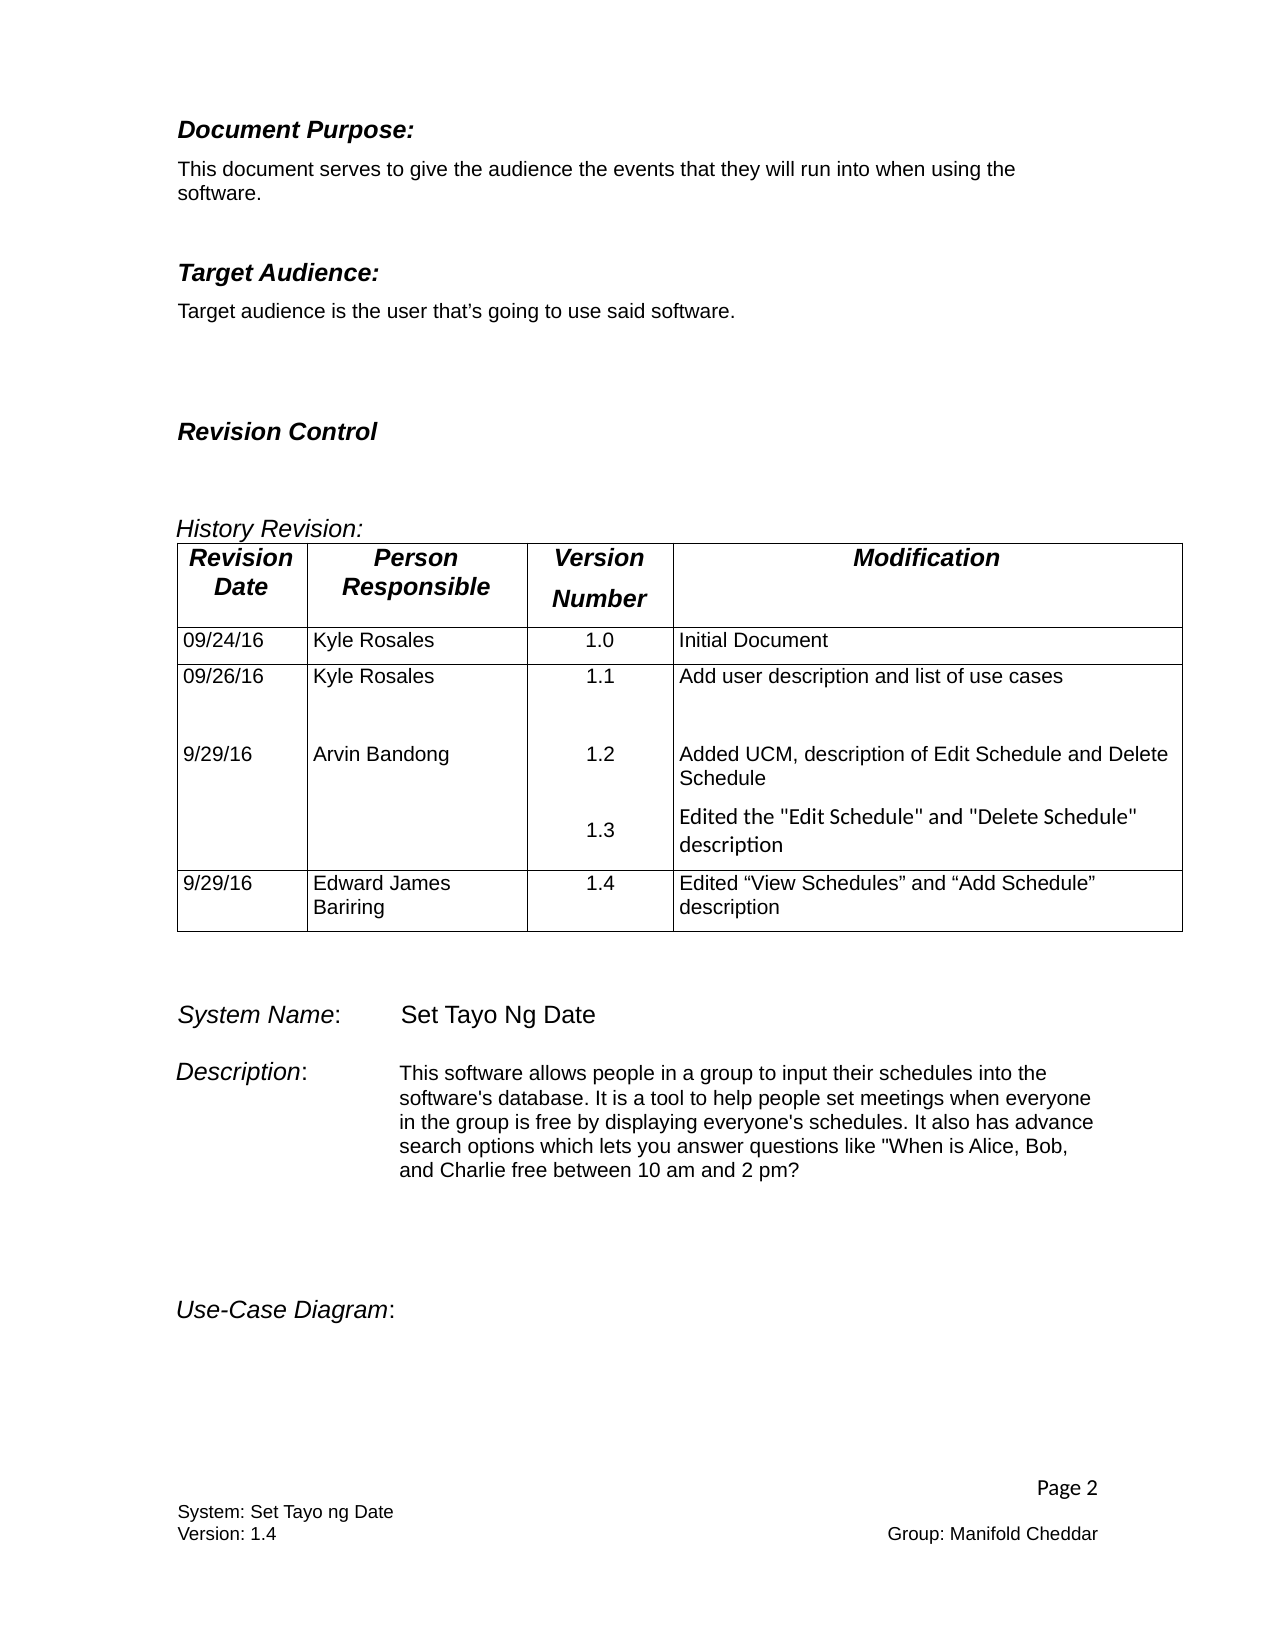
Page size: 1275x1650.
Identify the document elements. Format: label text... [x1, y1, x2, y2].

table_cell Initial Document [674, 628, 1182, 664]
text Document Purpose: [177, 116, 1098, 144]
table_header Version Number [528, 544, 673, 627]
table_cell Kyle Rosales Arvin Bandong [308, 665, 527, 870]
table_header Modification [674, 544, 1182, 627]
text This document serves to give the audience the events that they will run into when using the software. [177, 157, 1098, 205]
text History Revision: [176, 514, 1098, 542]
text System Name: Set Tayo Ng Date [177, 1000, 1098, 1029]
table_cell Kyle Rosales [308, 628, 527, 664]
text Target Audience: [177, 258, 1098, 286]
text and Charlie free between 10 am and 2 pm? [176, 1158, 1098, 1182]
table_cell 09/24/16 [178, 628, 307, 664]
text Target audience is the user that’s going to use said software. [177, 299, 1098, 323]
text Revision Control [177, 416, 1098, 445]
text software's database. It is a tool to help people set meetings when everyone [176, 1086, 1098, 1110]
table_cell Edward James Bariring [308, 871, 527, 931]
table_cell Edited “View Schedules” and “Add Schedule” description [674, 871, 1182, 931]
table_cell Add user description and list of use cases Added UCM, description of Edit Schedule and Delete Schedule Edited the "Edit Schedule" and "Delete Schedule" description [674, 665, 1182, 870]
table_cell 1.1 1.2 1.3 [528, 665, 673, 870]
table_cell 1.0 [528, 628, 673, 664]
table_cell 1.4 [528, 871, 673, 931]
table_cell 9/29/16 [178, 871, 307, 931]
text in the group is free by displaying everyone's schedules. It also has advance [176, 1110, 1098, 1134]
text Description: This software allows people in a group to input their schedules into the [176, 1057, 1098, 1086]
table_cell 09/26/16 9/29/16 [178, 665, 307, 870]
text search options which lets you answer questions like "When is Alice, Bob, [176, 1134, 1098, 1158]
table_header Person Responsible [308, 544, 527, 627]
text Use-Case Diagram: [176, 1295, 1098, 1324]
table_header Revision Date [178, 544, 307, 627]
